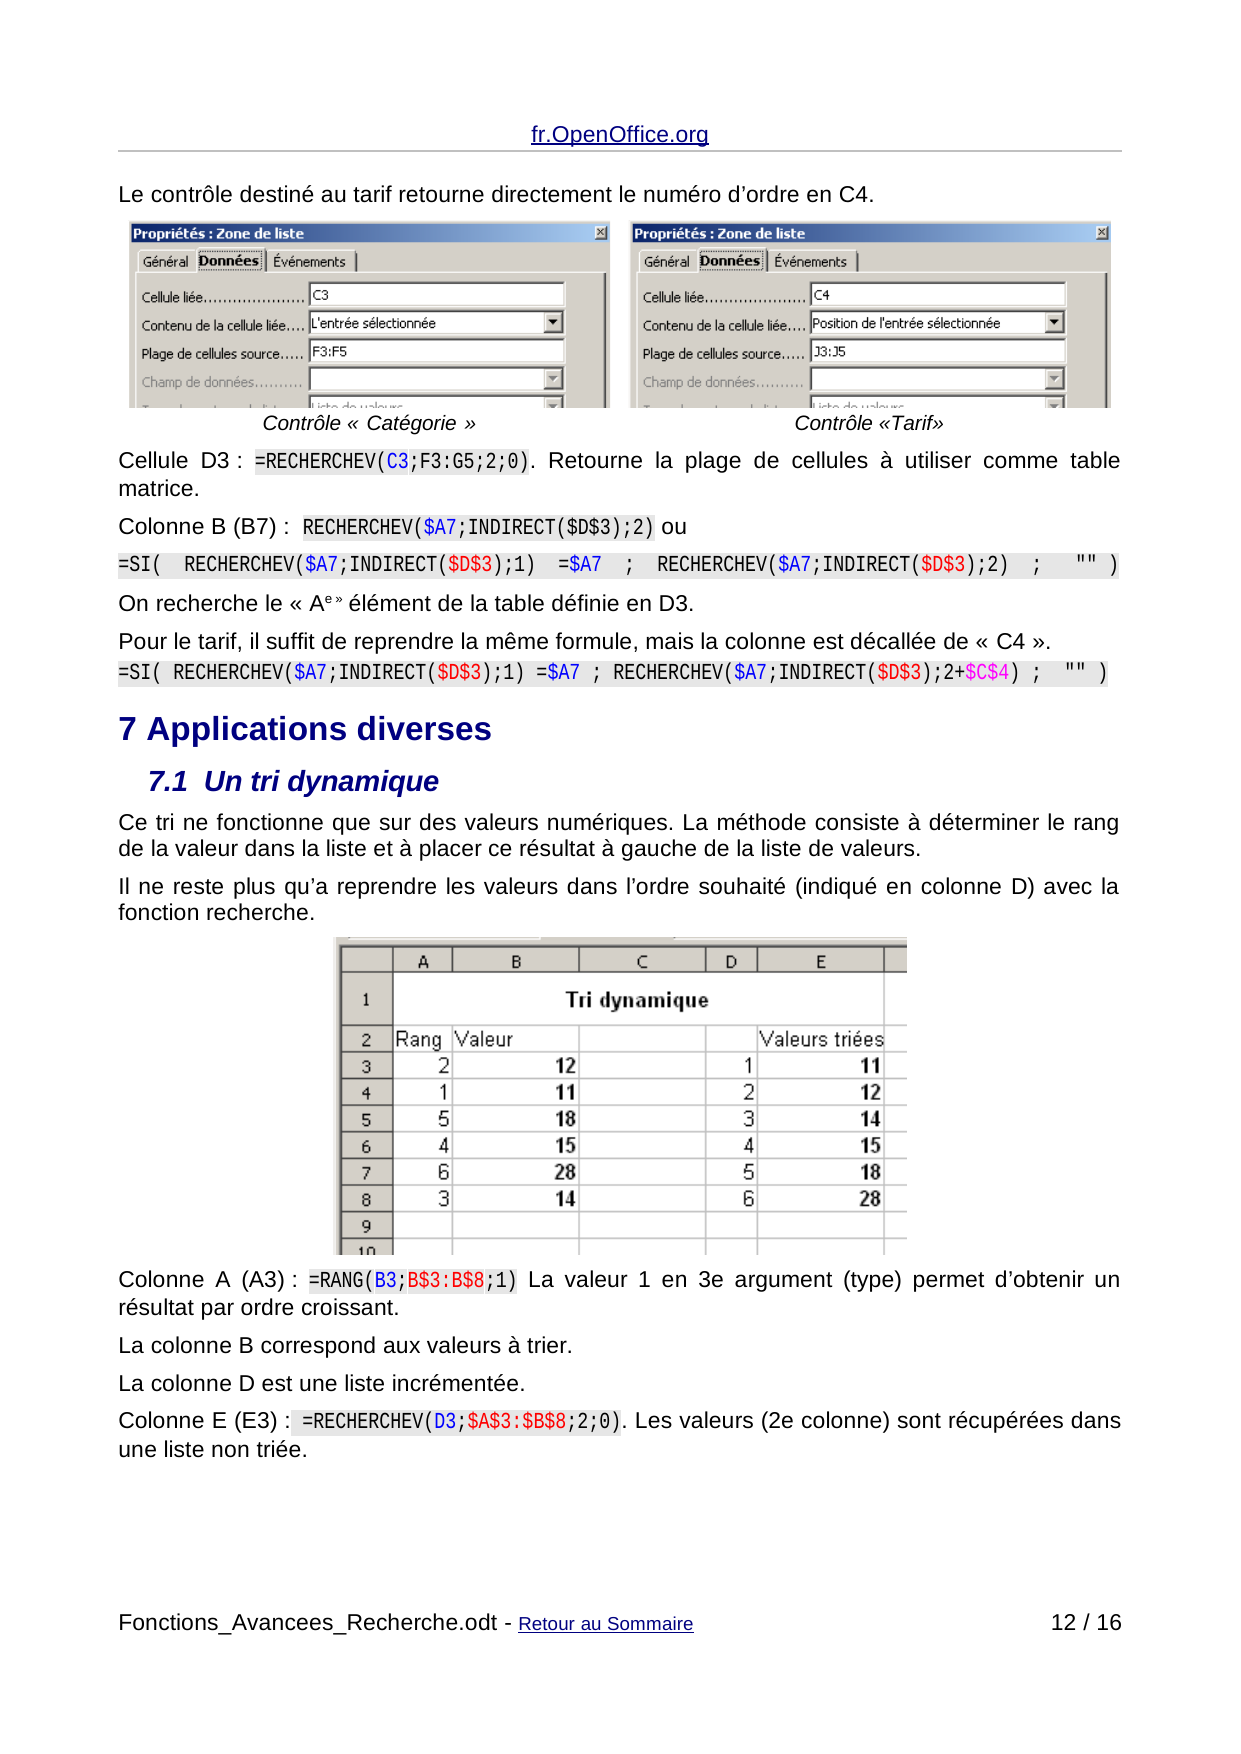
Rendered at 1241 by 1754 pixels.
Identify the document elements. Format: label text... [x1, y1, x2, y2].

text Colonne B (B7) : RECHERCHEV($A7;INDIRECT($D$3);2) ou [118, 513, 1122, 541]
text Colonne E (E3) : =RECHERCHEV(D3;$A$3:$B$8;2;0). Les valeurs (2e colonne) sont récupérées dans une liste non triée. [118, 1408, 1122, 1462]
text Il ne reste plus qu’a reprendre les valeurs dans l’ordre souhaité (indiqué en colonne D) avec la fonction recherche. [118, 873, 1122, 926]
text Colonne A (A3) : =RANG(B3;B$3:B$8;1) La valeur 1 en 3e argument (type) permet d’obtenir un résultat par ordre croissant. [118, 1266, 1122, 1321]
subtitle Un tri dynamique [148, 765, 1122, 798]
subtitle Applications diverses [118, 710, 1122, 748]
text Contrôle « Catégorie » Contrôle «Tarif» [118, 412, 1122, 435]
text La colonne B correspond aux valeurs à trier. [118, 1332, 1122, 1358]
text Le contrôle destiné au tarif retourne directement le numéro d’ordre en C4. [118, 182, 1122, 208]
text Ce tri ne fonctionne que sur des valeurs numériques. La méthode consiste à déterminer le rang de la valeur dans la liste et à placer ce résultat à gauche de la liste de valeurs. [118, 810, 1122, 862]
picture [333, 937, 907, 1255]
text On recherche le « Ae » élément de la table définie en D3. [118, 591, 1122, 617]
text Cellule D3 : =RECHERCHEV(C3;F3:G5;2;0). Retourne la plage de cellules à utiliser comme table matrice. [118, 447, 1122, 501]
picture [128, 220, 611, 408]
text La colonne D est une liste incrémentée. [118, 1370, 1122, 1396]
text Pour le tarif, il suffit de reprendre la même formule, mais la colonne est décallée de « C4 ». [118, 628, 1122, 654]
picture [628, 220, 1111, 408]
